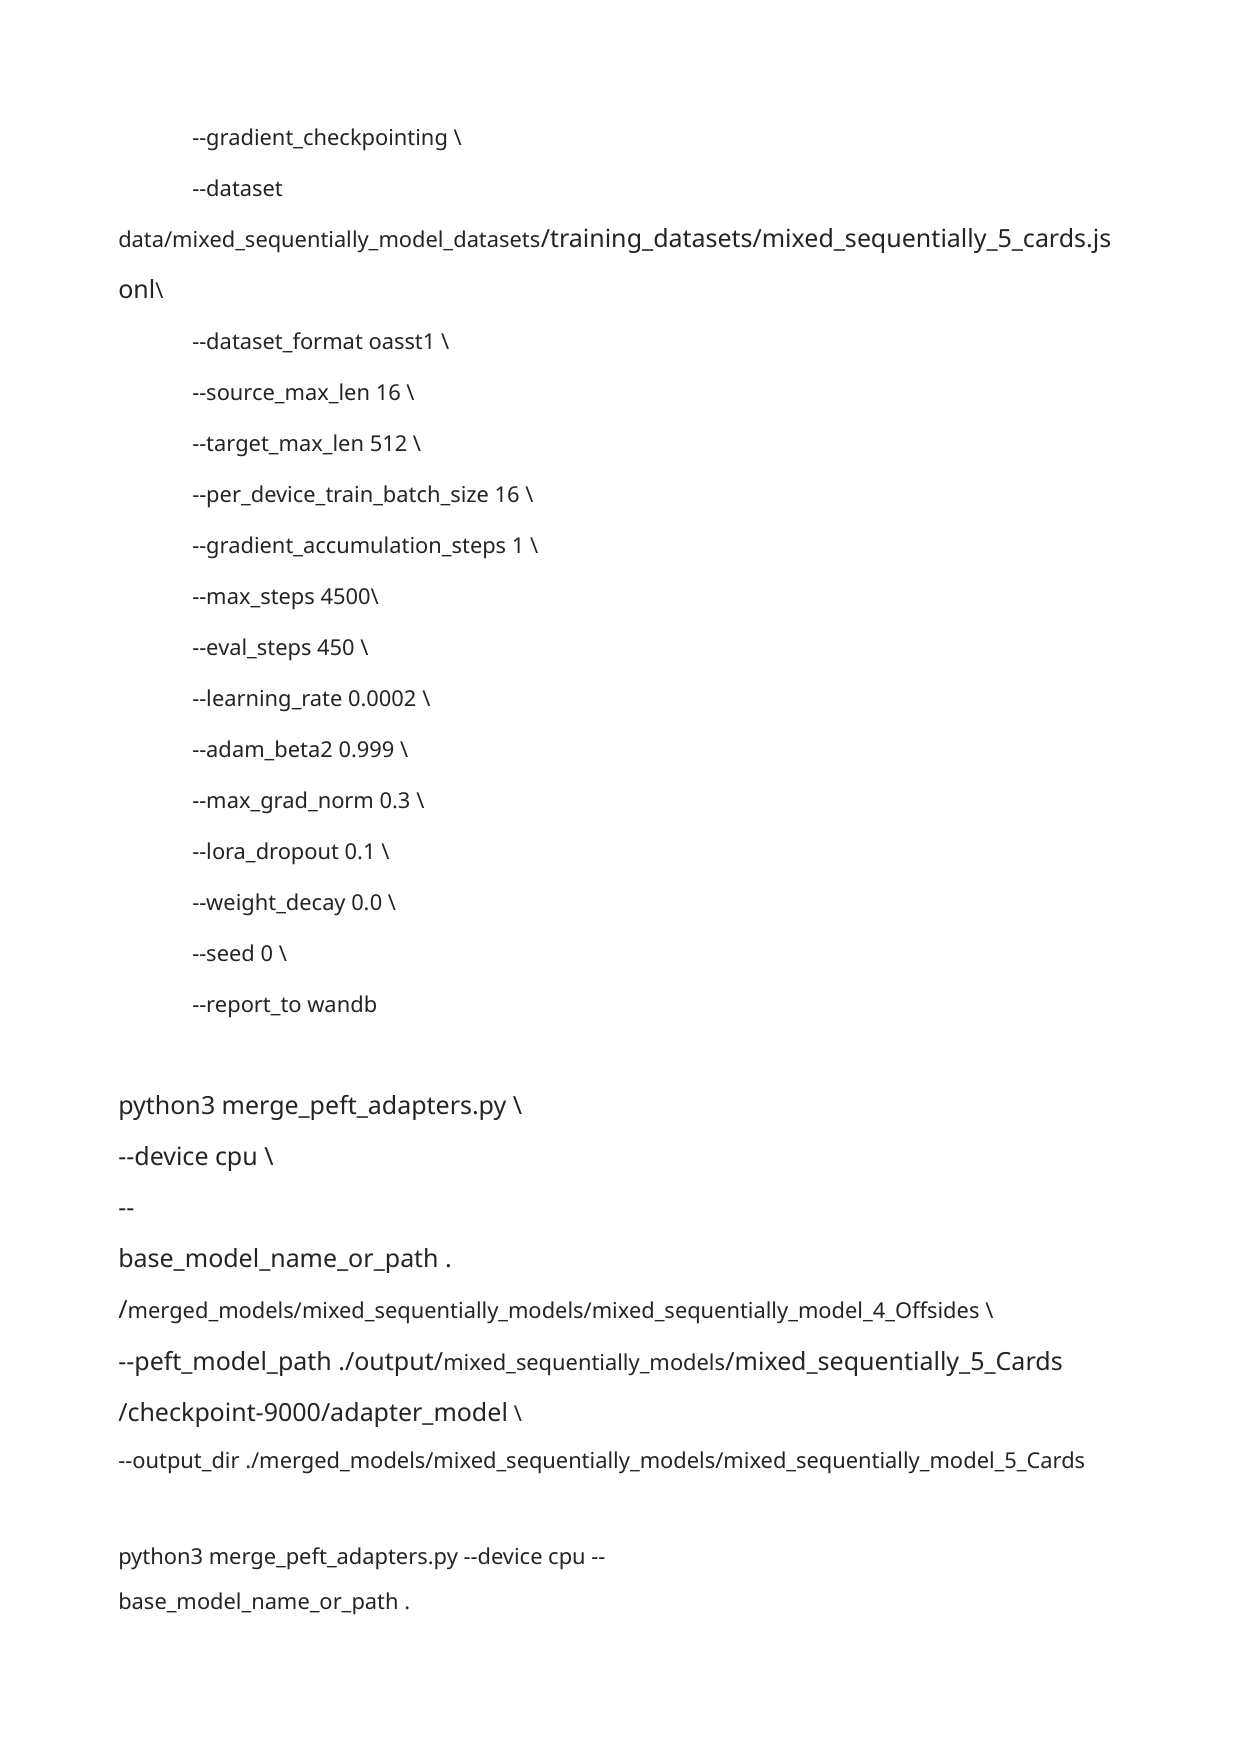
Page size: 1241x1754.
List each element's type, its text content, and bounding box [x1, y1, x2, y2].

text --device cpu \ [118, 1139, 1122, 1173]
text --gradient_checkpointing \ --dataset data/mixed_sequentially_model_datasets/training_datasets/mixed_sequentially_5_cards.jsonl\ --dataset_format oasst1 \ --source_max_len 16 \ --target_max_len 512 \ --per_device_train_batch_size 16 \ --gradient_accumulation_steps 1 \ --max_steps 4500\ --eval_steps 450 \ --learning_rate 0.0002 \ --adam_beta2 0.999 \ --max_grad_norm 0.3 \ --lora_dropout 0.1 \ --weight_decay 0.0 \ --seed 0 \ --report_to wandb [118, 118, 1122, 1020]
text --peft_model_path ./output/mixed_sequentially_models/mixed_sequentially_5_Cards /checkpoint-9000/adapter_model \ [118, 1343, 1122, 1428]
text --base_model_name_or_path ./merged_models/mixed_sequentially_models/mixed_sequentially_model_4_Offsides \ [118, 1190, 1122, 1326]
text --output_dir ./merged_models/mixed_sequentially_models/mixed_sequentially_model_5_Cards [118, 1445, 1122, 1475]
text python3 merge_peft_adapters.py --device cpu --base_model_name_or_path . [118, 1541, 1122, 1615]
text python3 merge_peft_adapters.py \ [118, 1088, 1122, 1122]
